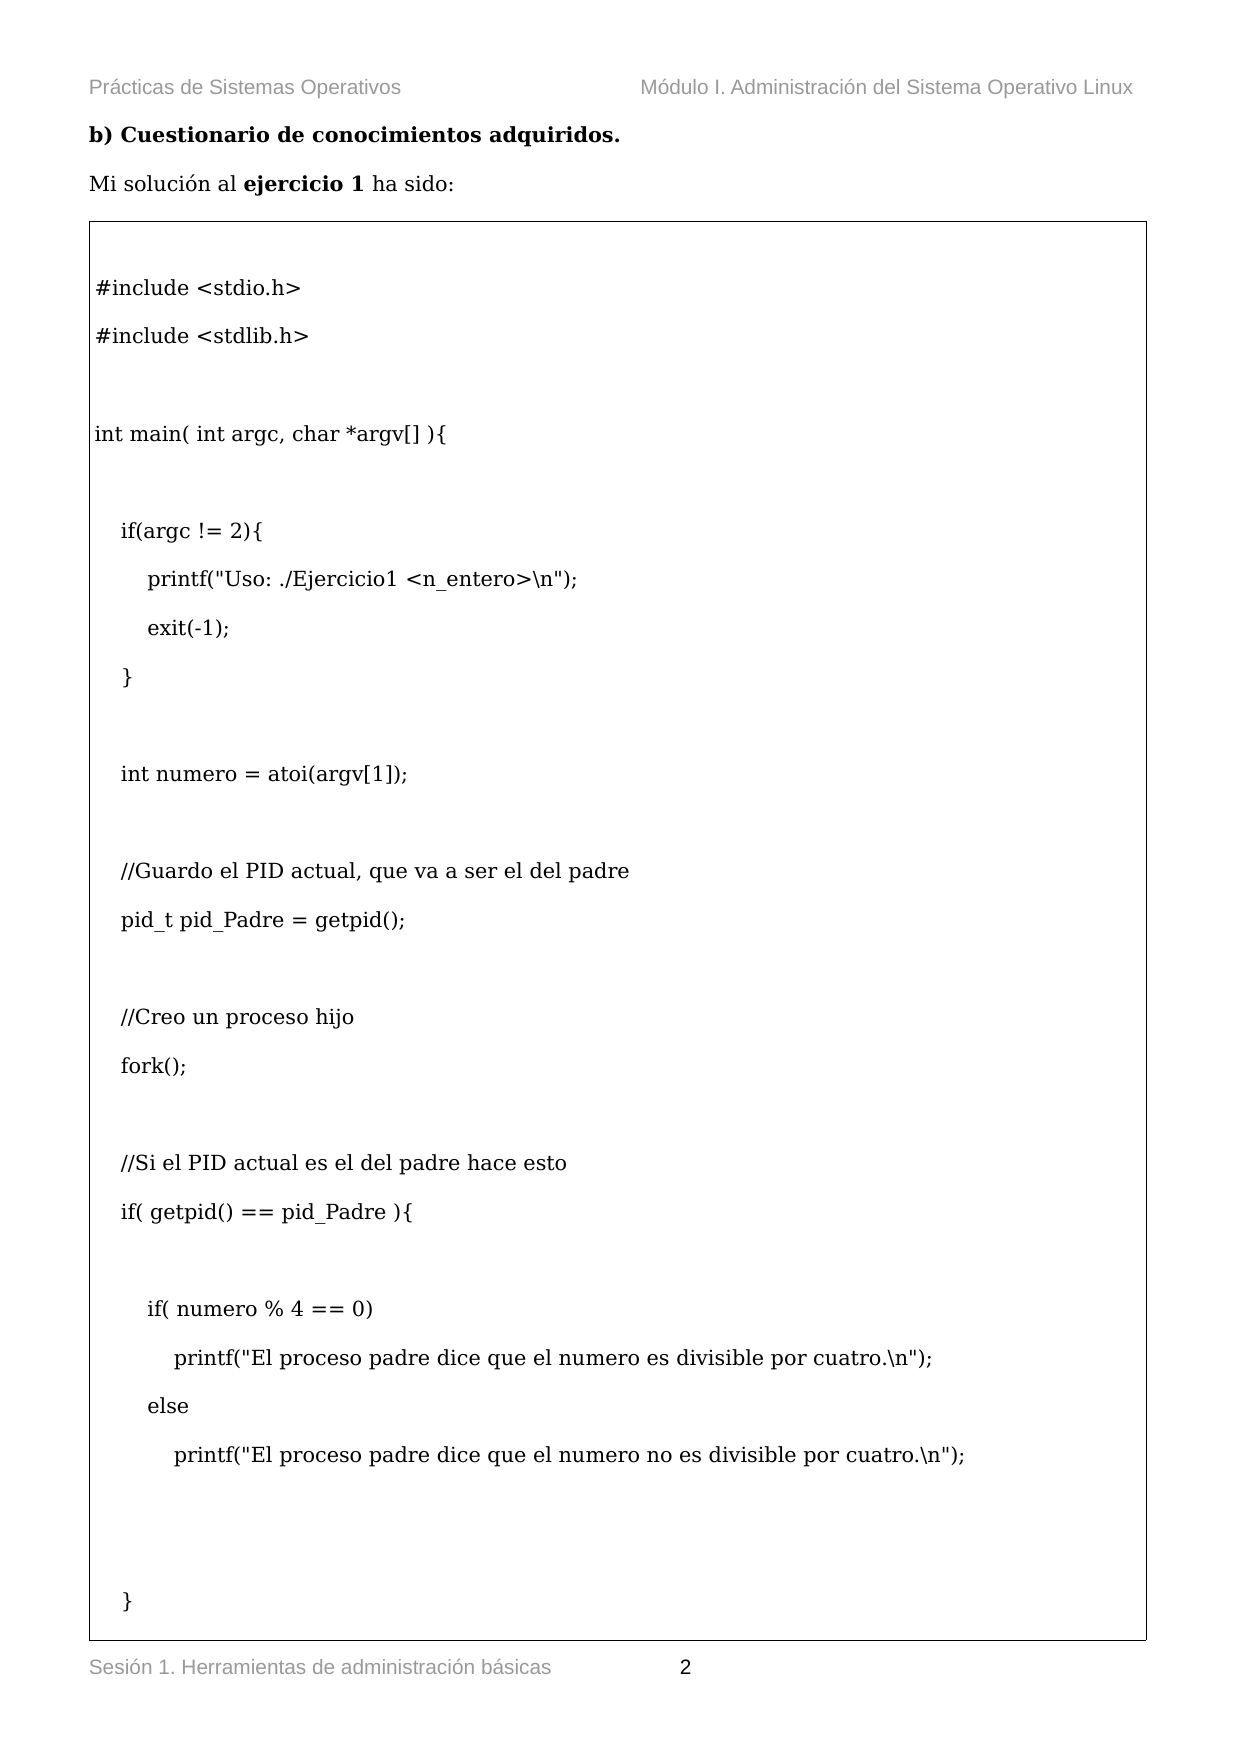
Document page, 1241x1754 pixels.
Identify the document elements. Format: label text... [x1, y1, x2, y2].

table_header #include <stdio.h> #include <stdlib.h> int main( int argc, char *argv[] ){ if(argc != 2){ printf("Uso: ./Ejercicio1 <n_entero>\n"); exit(-1); } int numero = atoi(argv[1]); //Guardo el PID actual, que va a ser el del padre pid_t pid_Padre = getpid(); //Creo un proceso hijo fork(); //Si el PID actual es el del padre hace esto if( getpid() == pid_Padre ){ if( numero % 4 == 0) printf("El proceso padre dice que el numero es divisible por cuatro.\n"); else printf("El proceso padre dice que el numero no es divisible por cuatro.\n"); } [90, 222, 1146, 1640]
text b) Cuestionario de conocimientos adquiridos. [89, 123, 1146, 148]
text Mi solución al ejercicio 1 ha sido: [89, 172, 1146, 197]
